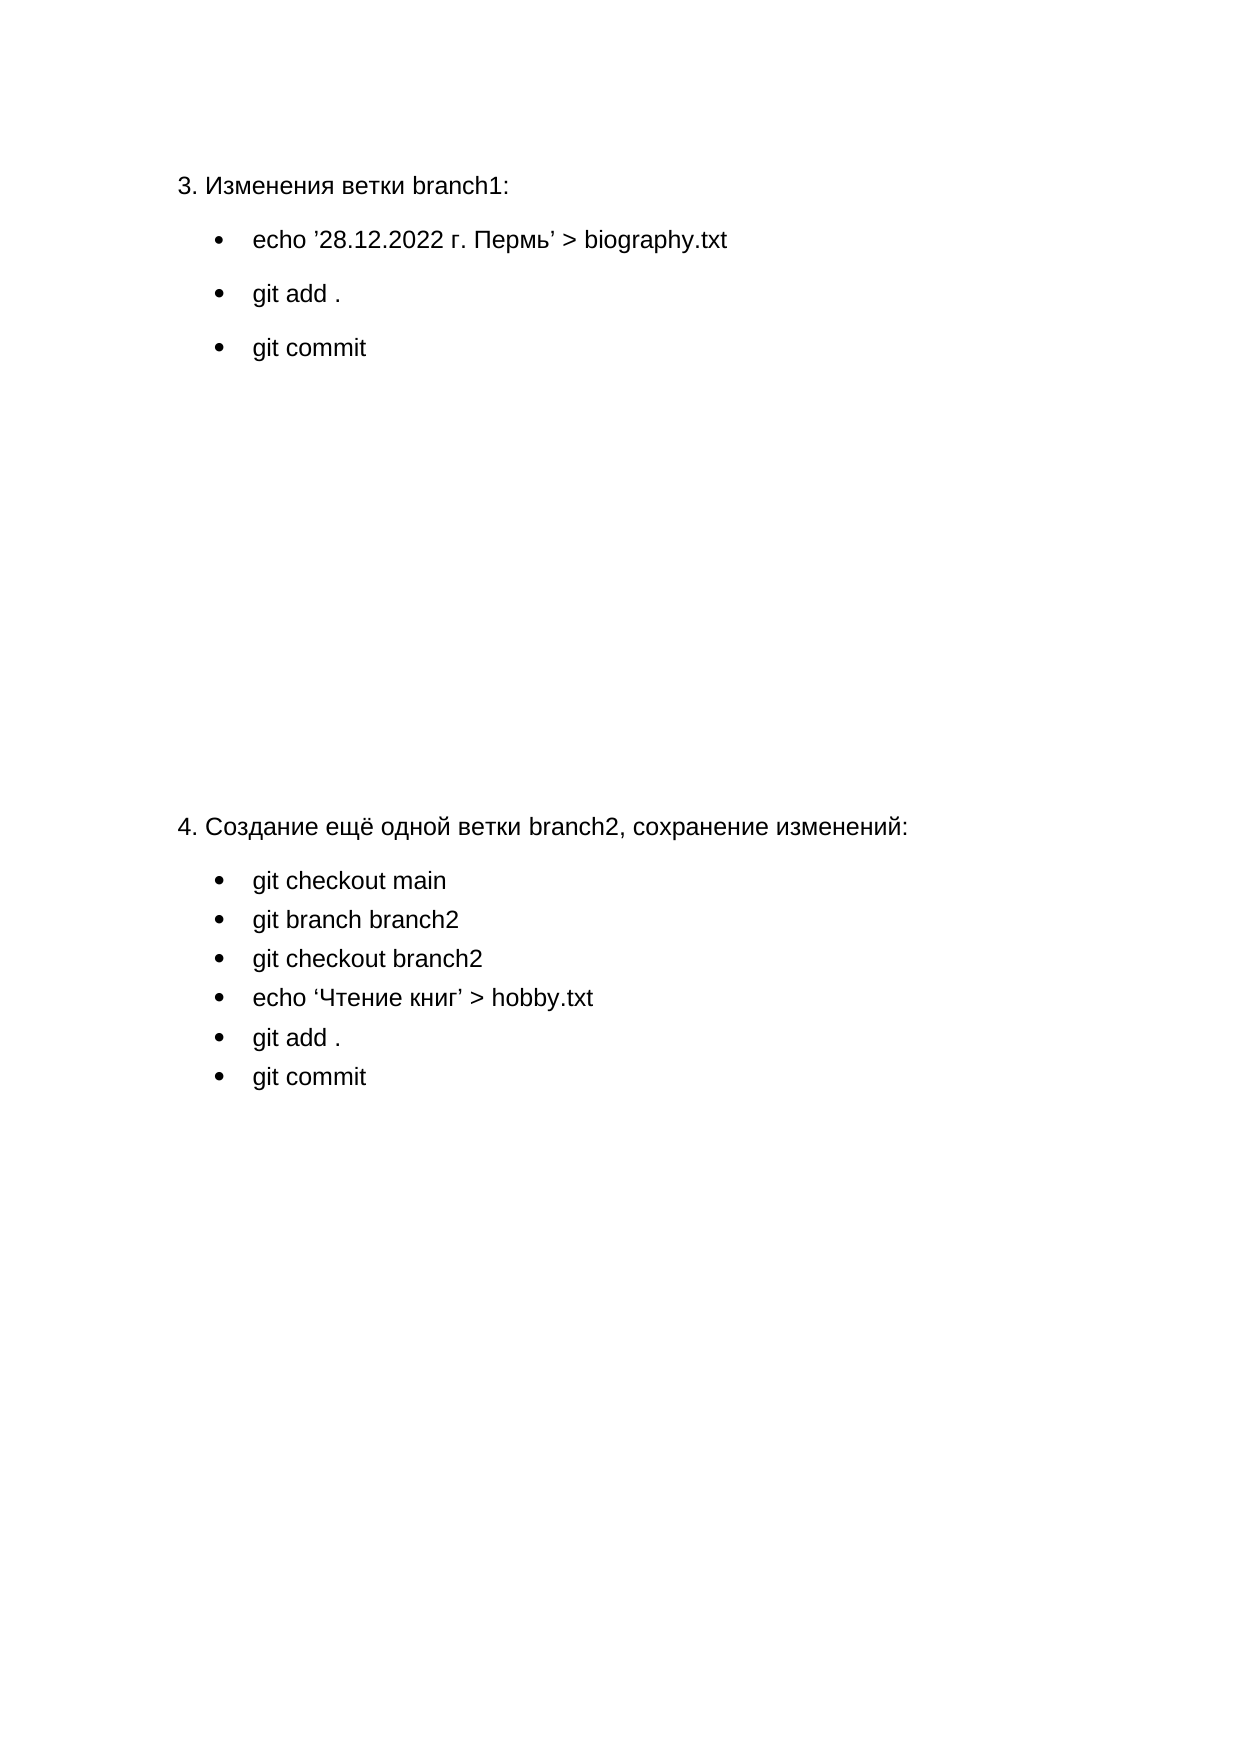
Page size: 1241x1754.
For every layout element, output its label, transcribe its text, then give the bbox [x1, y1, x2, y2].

list echo ’28.12.2022 г. Пермь’ > biography.txt [215, 225, 1152, 254]
list git commit [215, 1062, 1152, 1091]
text 3. Изменения ветки branch1: [177, 171, 1152, 200]
text 4. Создание ещё одной ветки branch2, сохранение изменений: [177, 812, 1152, 841]
list git checkout branch2 [215, 944, 1152, 973]
list echo ‘Чтение книг’ > hobby.txt [215, 983, 1152, 1012]
list git checkout main [215, 866, 1152, 894]
list git add . [215, 1023, 1152, 1052]
list git add . [215, 279, 1152, 308]
list git commit [215, 333, 1152, 362]
list git branch branch2 [215, 905, 1152, 934]
